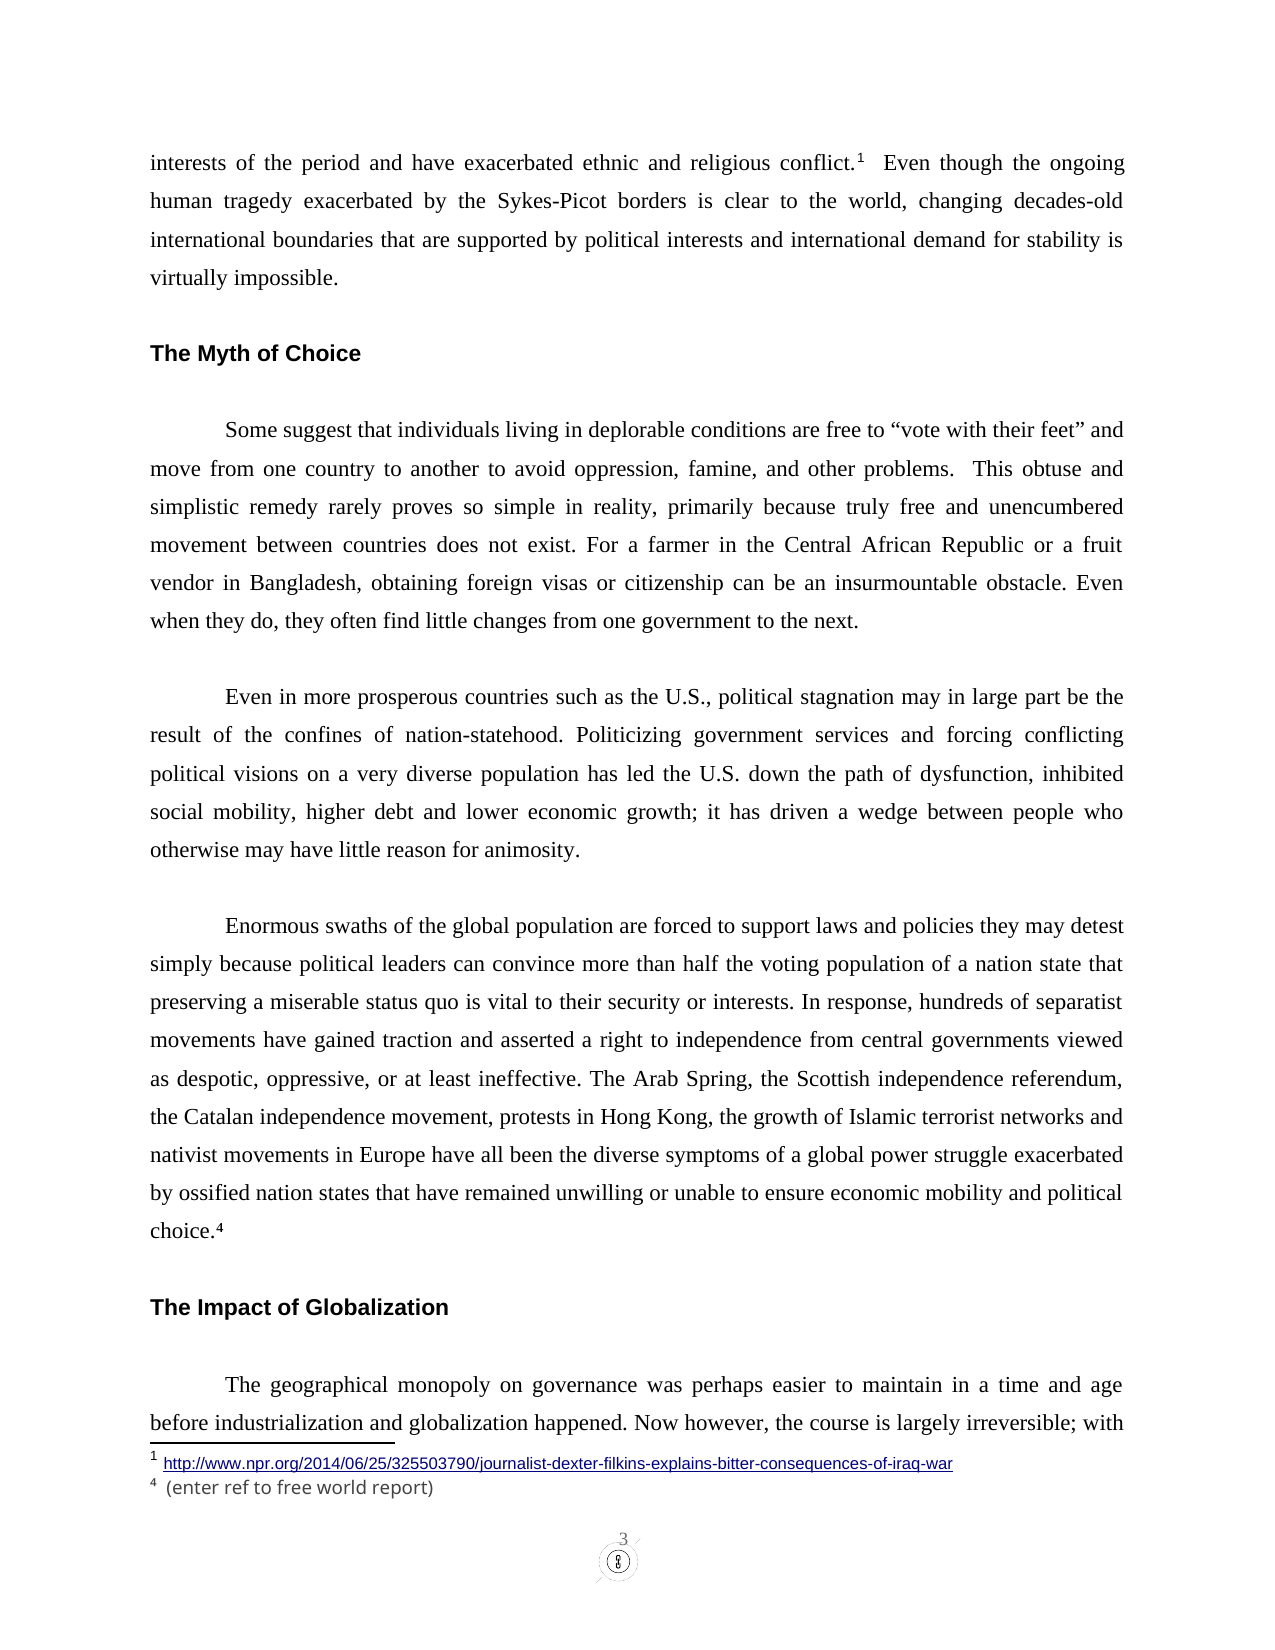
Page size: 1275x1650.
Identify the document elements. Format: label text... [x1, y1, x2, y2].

text Enormous swaths of the global population are forced to support laws and policies they may detest simply because political leaders can convince more than half the voting population of a nation state that preserving a miserable status quo is vital to their security or interests. In response, hundreds of separatist movements have gained traction and asserted a right to independence from central governments viewed as despotic, oppressive, or at least ineffective. The Arab Spring, the Scottish independence referendum, the Catalan independence movement, protests in Hong Kong, the growth of Islamic terrorist networks and nativist movements in Europe have all been the diverse symptoms of a global power struggle exacerbated by ossified nation states that have remained unwilling or unable to ensure economic mobility and political choice.⁴ [150, 913, 1125, 1243]
text interests of the period and have exacerbated ethnic and religious conflict. Even though the ongoing human tragedy exacerbated by the Sykes-Picot borders is clear to the world, changing decades-old international boundaries that are supported by political interests and international demand for stability is virtually impossible. [150, 150, 1125, 290]
text http://www.npr.org/2014/06/25/325503790/journalist-dexter-filkins-explains-bitter-consequences-of-iraq-war [150, 1449, 1125, 1474]
text ⁴ (enter ref to free world report) [150, 1474, 1050, 1500]
picture [592, 1536, 645, 1589]
text Some suggest that individuals living in deplorable conditions are free to “vote with their feet” and move from one country to another to avoid oppression, famine, and other problems. This obtuse and simplistic remedy rarely proves so simple in reality, primarily because truly free and unencumbered movement between countries does not exist. For a farmer in the Central African Republic or a fruit vendor in Bangladesh, obtaining foreign visas or citizenship can be an insurmountable obstacle. Even when they do, they often find little changes from one government to the next. [150, 417, 1125, 633]
text The Myth of Choice [150, 341, 1125, 367]
text Even in more prosperous countries such as the U.S., political stagnation may in large part be the result of the confines of nation-statehood. Politicizing government services and forcing conflicting political visions on a very diverse population has led the U.S. down the path of dysfunction, inhibited social mobility, higher debt and lower economic growth; it has driven a wedge between people who otherwise may have little reason for animosity. [150, 684, 1125, 862]
text The geographical monopoly on governance was perhaps easier to maintain in a time and age before industrialization and globalization happened. Now however, the course is largely irreversible; with [150, 1372, 1125, 1435]
text The Impact of Globalization [150, 1295, 1125, 1320]
